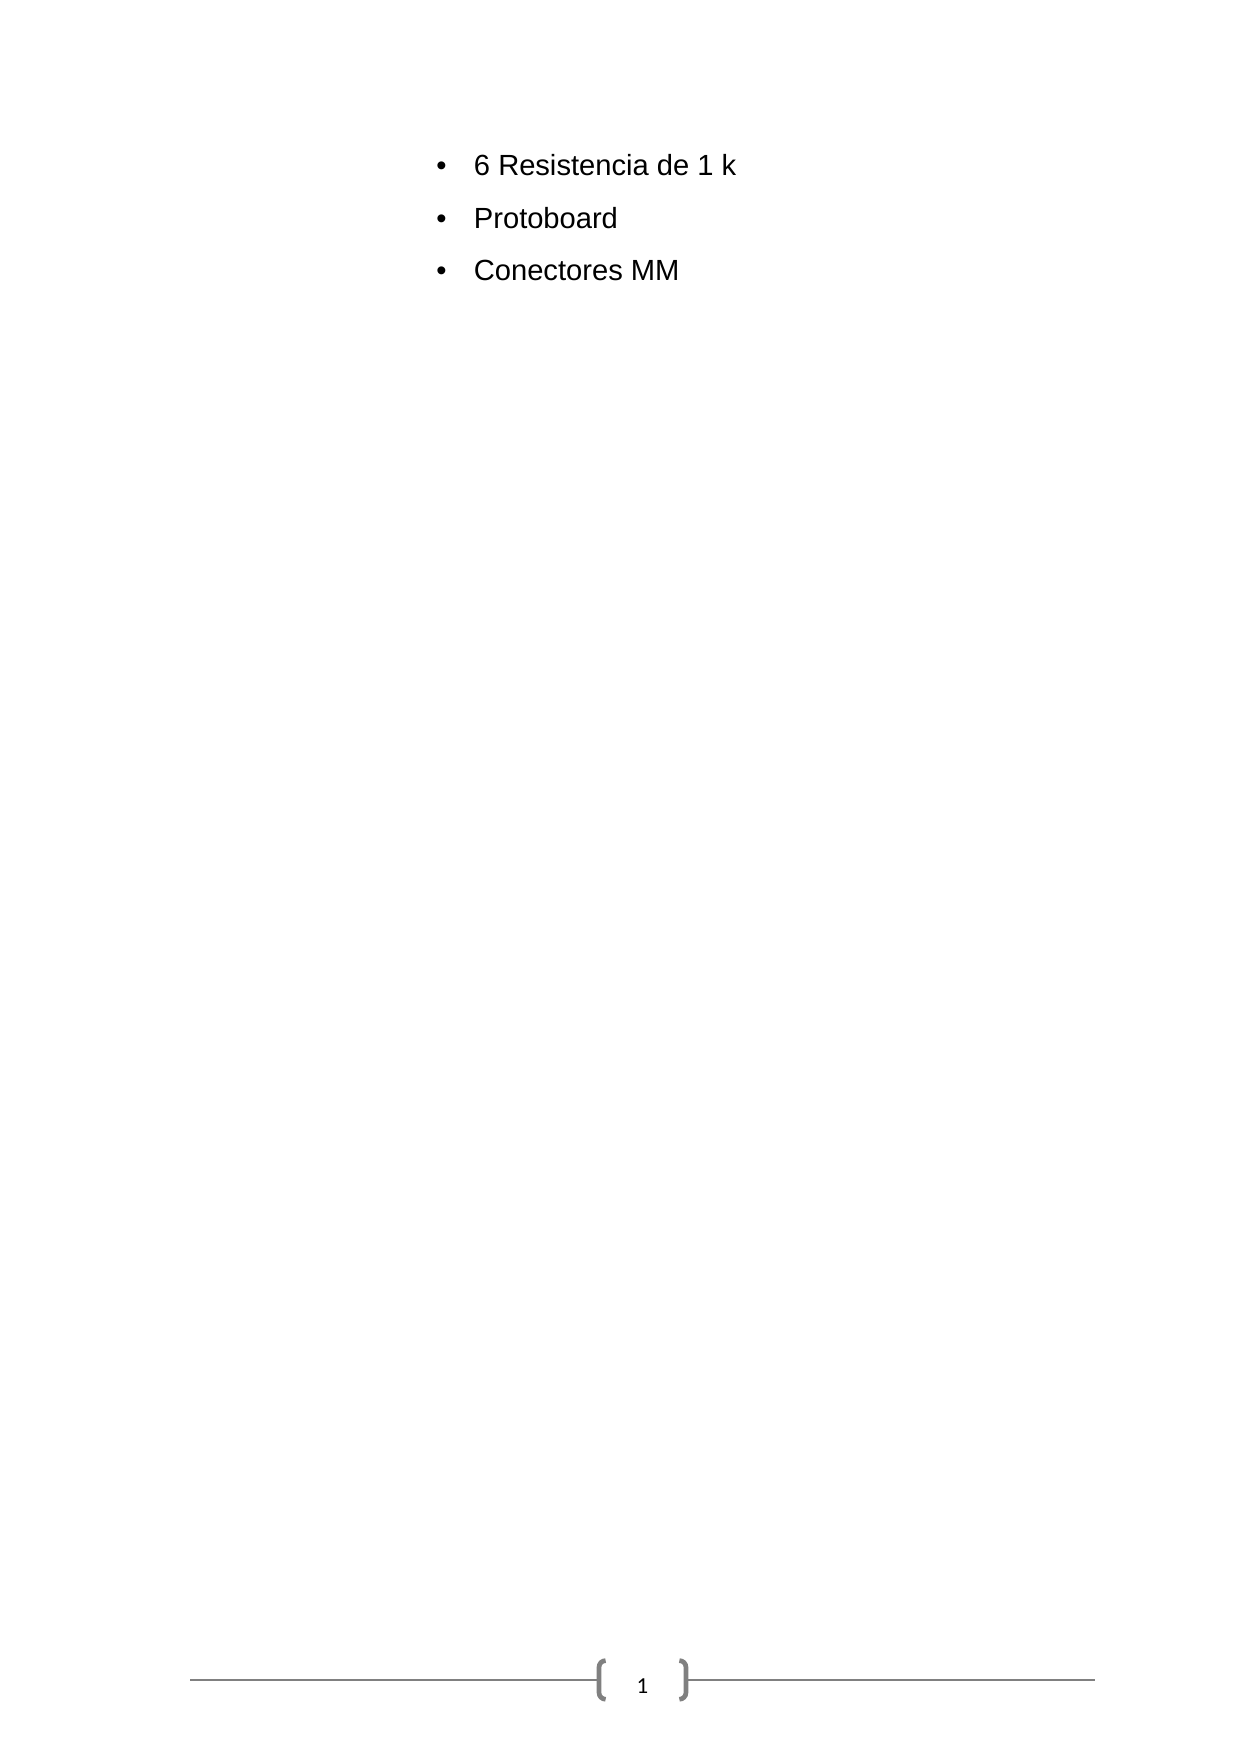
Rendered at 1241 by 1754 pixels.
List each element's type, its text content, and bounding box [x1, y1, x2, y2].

list 6 Resistencia de 1 k [474, 148, 1109, 181]
list Protoboard [474, 201, 1109, 234]
list Conectores MM [436, 253, 1109, 287]
